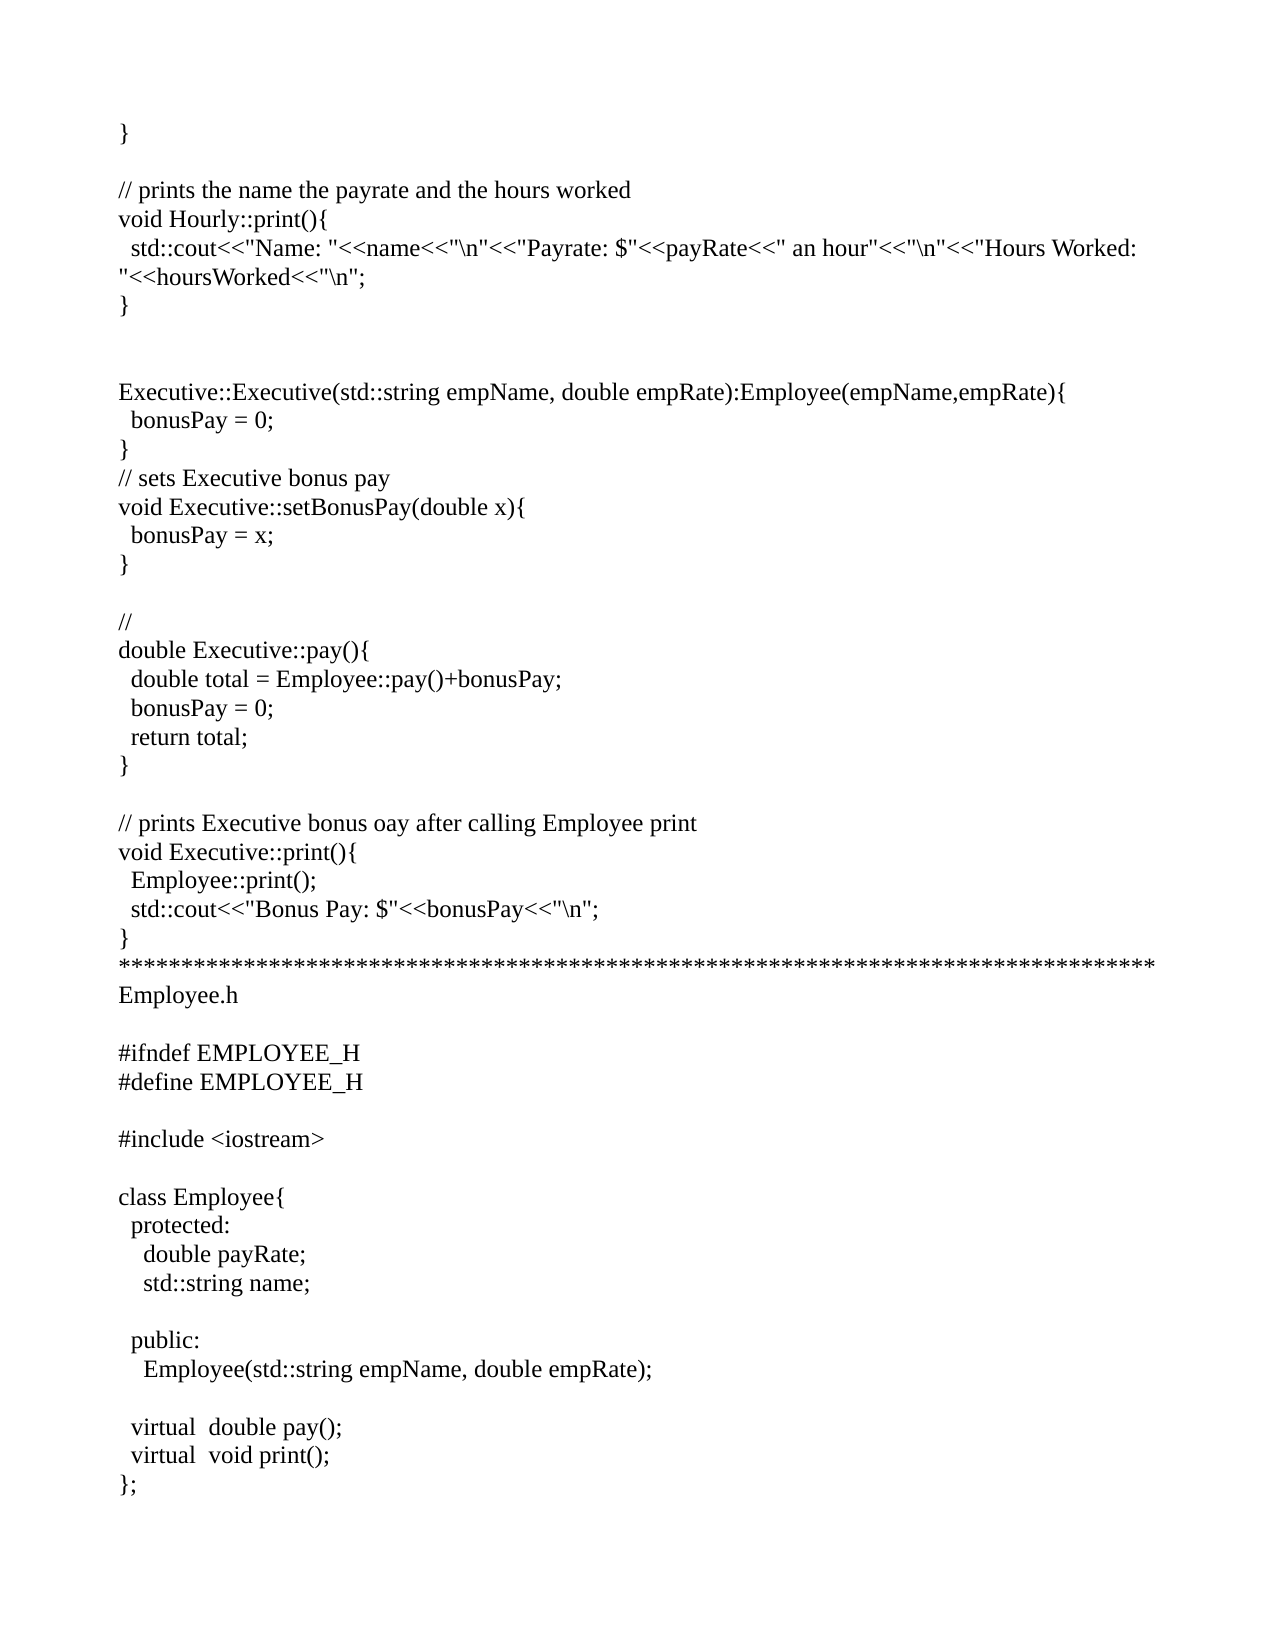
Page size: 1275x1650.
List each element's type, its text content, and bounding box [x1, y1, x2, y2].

text protected: [118, 1211, 1157, 1239]
text } [118, 751, 1157, 779]
text ***********************************************************************************Employee.h [118, 952, 1157, 1009]
text // [118, 607, 1157, 636]
text void Executive::print(){ [118, 837, 1157, 866]
text double payRate; [118, 1239, 1157, 1268]
text public: [118, 1326, 1157, 1354]
text // prints the name the payrate and the hours worked [118, 176, 1157, 204]
text void Hourly::print(){ [118, 204, 1157, 233]
text } [118, 549, 1157, 578]
text Employee(std::string empName, double empRate); [118, 1354, 1157, 1383]
text } [118, 923, 1157, 952]
text #define EMPLOYEE_H [118, 1067, 1157, 1096]
text bonusPay = 0; [118, 693, 1157, 722]
text bonusPay = 0; [118, 406, 1157, 434]
text virtual double pay(); [118, 1412, 1157, 1441]
text double Executive::pay(){ [118, 636, 1157, 664]
text } [118, 291, 1157, 319]
text }; [118, 1469, 1157, 1498]
text Executive::Executive(std::string empName, double empRate):Employee(empName,empRate){ [118, 377, 1157, 406]
text std::string name; [118, 1268, 1157, 1297]
text std::cout<<"Bonus Pay: $"<<bonusPay<<"\n"; [118, 894, 1157, 923]
text #ifndef EMPLOYEE_H [118, 1038, 1157, 1067]
text Employee::print(); [118, 866, 1157, 894]
text bonusPay = x; [118, 521, 1157, 549]
text void Executive::setBonusPay(double x){ [118, 492, 1157, 521]
text // prints Executive bonus oay after calling Employee print [118, 808, 1157, 837]
text // sets Executive bonus pay [118, 463, 1157, 492]
text } [118, 434, 1157, 463]
text std::cout<<"Name: "<<name<<"\n"<<"Payrate: $"<<payRate<<" an hour"<<"\n"<<"Hours Worked: "<<hoursWorked<<"\n"; [118, 233, 1157, 291]
text return total; [118, 722, 1157, 751]
text #include <iostream> [118, 1124, 1157, 1153]
text class Employee{ [118, 1182, 1157, 1211]
text virtual void print(); [118, 1441, 1157, 1469]
text } [118, 118, 1157, 147]
text double total = Employee::pay()+bonusPay; [118, 664, 1157, 693]
